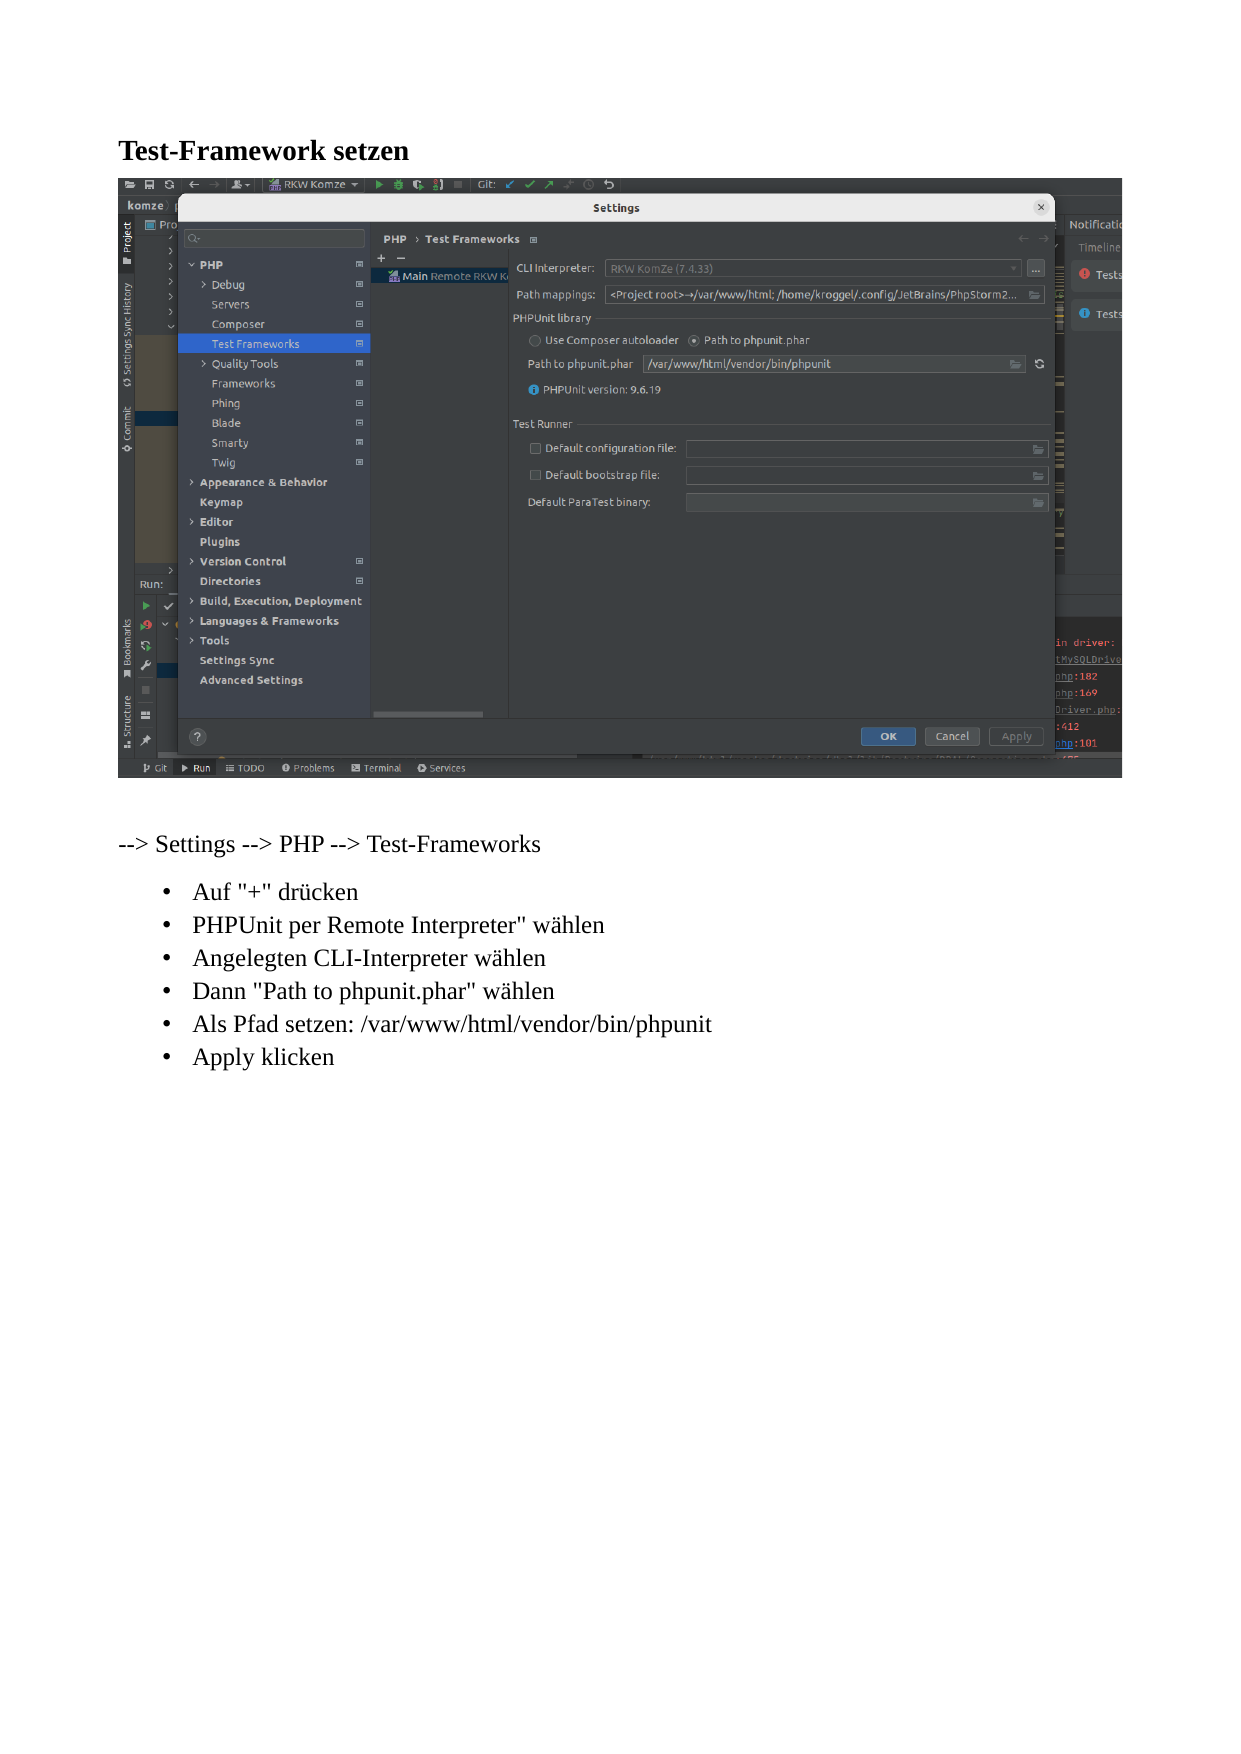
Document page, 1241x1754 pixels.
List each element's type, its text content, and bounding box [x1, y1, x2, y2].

picture [118, 178, 1123, 778]
subtitle Test-Framework setzen [118, 133, 1122, 166]
list PHPUnit per Remote Interpreter" wählen [162, 910, 1122, 939]
list Auf "+" drücken [162, 877, 1122, 906]
list Angelegten CLI-Interpreter wählen [162, 943, 1122, 972]
list Apply klicken [162, 1042, 1122, 1071]
list Als Pfad setzen: /var/www/html/vendor/bin/phpunit [162, 1009, 1122, 1038]
list Dann "Path to phpunit.phar" wählen [162, 976, 1122, 1005]
text --> Settings --> PHP --> Test-Frameworks [118, 829, 1122, 858]
